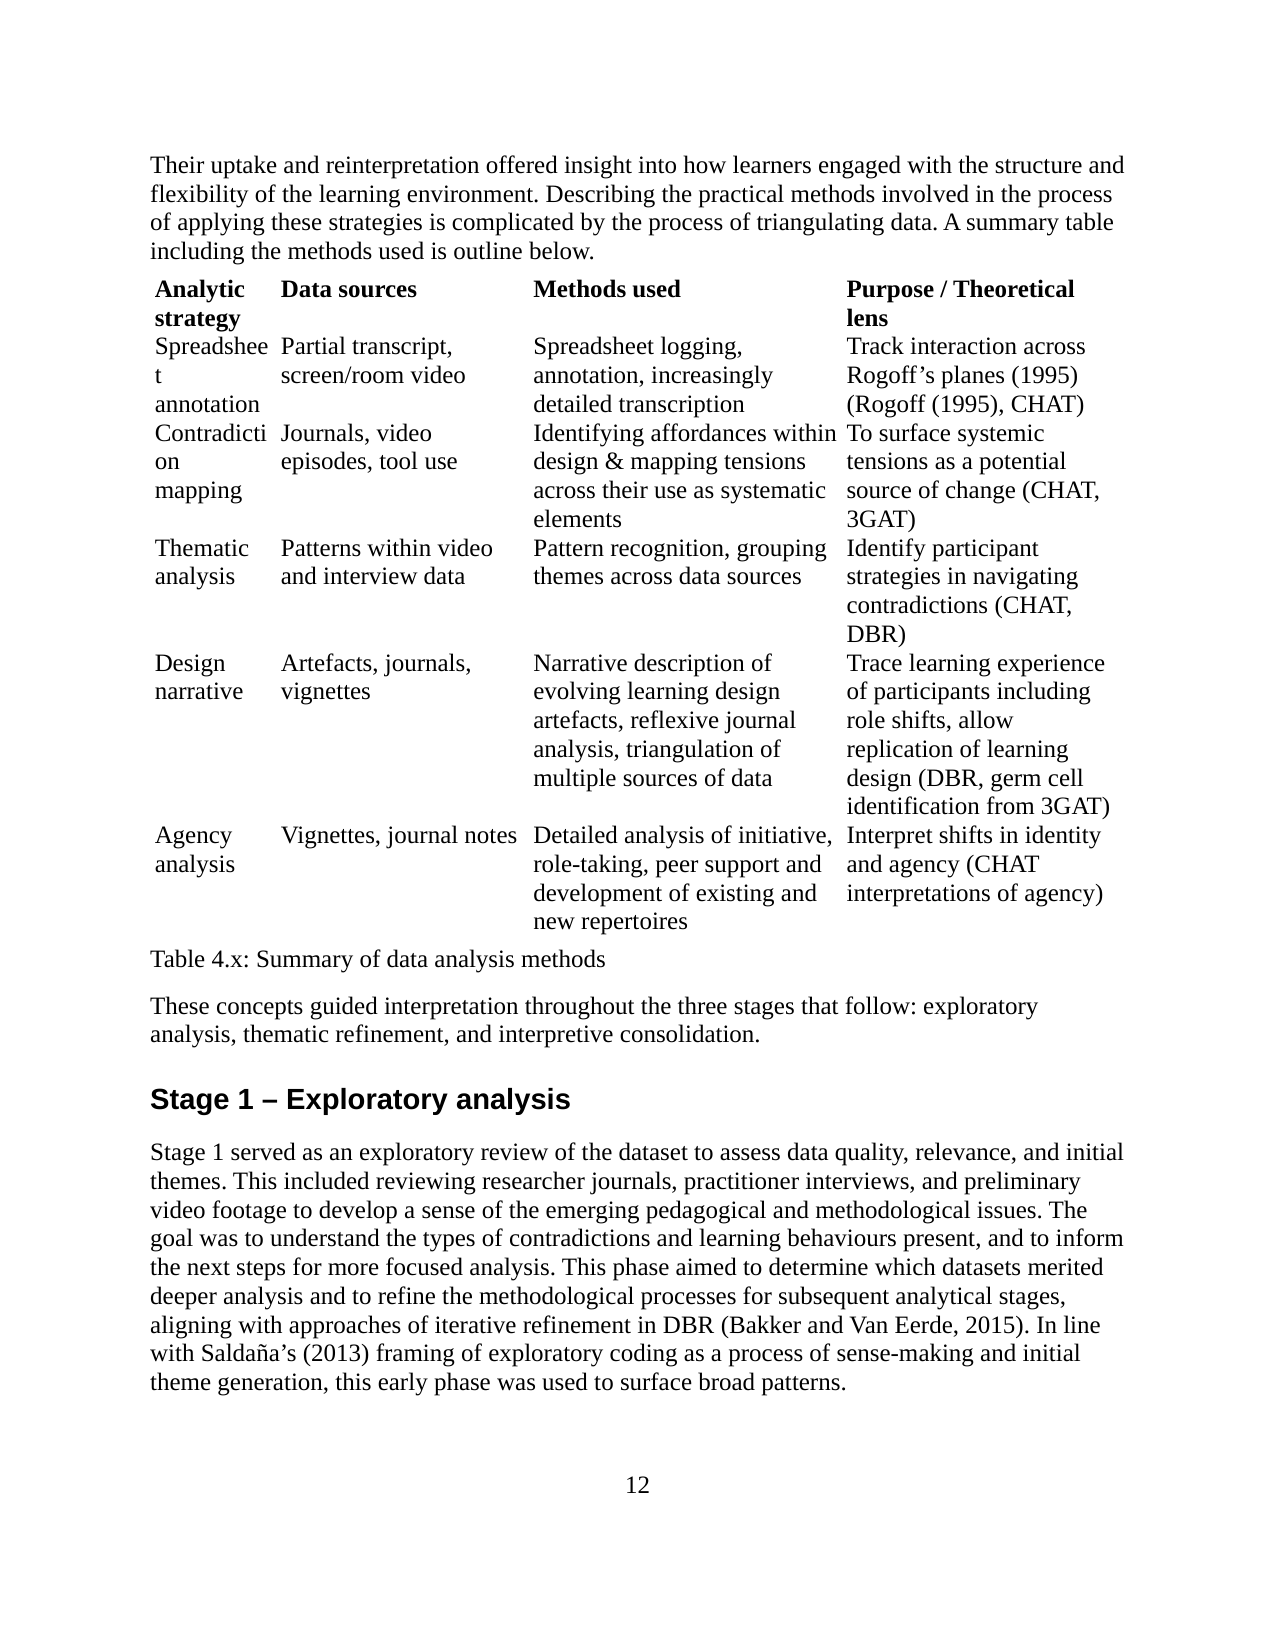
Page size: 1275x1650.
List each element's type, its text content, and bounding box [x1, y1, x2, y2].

table_cell Trace learning experience of participants including role shifts, allow replication of learning design (DBR, germ cell identification from 3GAT) [842, 648, 1125, 820]
table_cell Vignettes, journal notes [276, 820, 529, 935]
table_cell Design narrative [150, 648, 276, 820]
text These concepts guided interpretation throughout the three stages that follow: exploratory analysis, thematic refinement, and interpretive consolidation. [150, 991, 1125, 1048]
table_cell Spreadsheet annotation [150, 331, 276, 418]
subtitle Stage 1 – Exploratory analysis [150, 1082, 1125, 1116]
table_header Data sources [276, 274, 529, 331]
table_cell Contradiction mapping [150, 418, 276, 533]
table_header Methods used [529, 274, 842, 331]
table_cell Journals, video episodes, tool use [276, 418, 529, 533]
table_cell Spreadsheet logging, annotation, increasingly detailed transcription [529, 331, 842, 418]
table_header Purpose / Theoretical lens [842, 274, 1125, 331]
table_cell Thematic analysis [150, 533, 276, 648]
table_header Analytic strategy [150, 274, 276, 331]
text Table 4.x: Summary of data analysis methods [150, 944, 1125, 973]
table_cell Agency analysis [150, 820, 276, 935]
table_cell Identifying affordances within design & mapping tensions across their use as systematic elements [529, 418, 842, 533]
table_cell Interpret shifts in identity and agency (CHAT interpretations of agency) [842, 820, 1125, 935]
table_cell Track interaction across Rogoff’s planes (1995) (Rogoff (1995), CHAT) [842, 331, 1125, 418]
text Their uptake and reinterpretation offered insight into how learners engaged with the structure and flexibility of the learning environment. Describing the practical methods involved in the process of applying these strategies is complicated by the process of triangulating data. A summary table including the methods used is outline below. [150, 150, 1125, 265]
table_cell Detailed analysis of initiative, role-taking, peer support and development of existing and new repertoires [529, 820, 842, 935]
table_cell Partial transcript, screen/room video [276, 331, 529, 418]
table_cell Artefacts, journals, vignettes [276, 648, 529, 820]
table_cell Identify participant strategies in navigating contradictions (CHAT, DBR) [842, 533, 1125, 648]
table_cell Pattern recognition, grouping themes across data sources [529, 533, 842, 648]
table_cell Narrative description of evolving learning design artefacts, reflexive journal analysis, triangulation of multiple sources of data [529, 648, 842, 820]
text Stage 1 served as an exploratory review of the dataset to assess data quality, relevance, and initial themes. This included reviewing researcher journals, practitioner interviews, and preliminary video footage to develop a sense of the emerging pedagogical and methodological issues. The goal was to understand the types of contradictions and learning behaviours present, and to inform the next steps for more focused analysis. This phase aimed to determine which datasets merited deeper analysis and to refine the methodological processes for subsequent analytical stages, aligning with approaches of iterative refinement in DBR (Bakker and Van Eerde, 2015). In line with Saldaña’s (2013) framing of exploratory coding as a process of sense-making and initial theme generation, this early phase was used to surface broad patterns. [150, 1137, 1125, 1396]
table_cell To surface systemic tensions as a potential source of change (CHAT, 3GAT) [842, 418, 1125, 533]
table_cell Patterns within video and interview data [276, 533, 529, 648]
